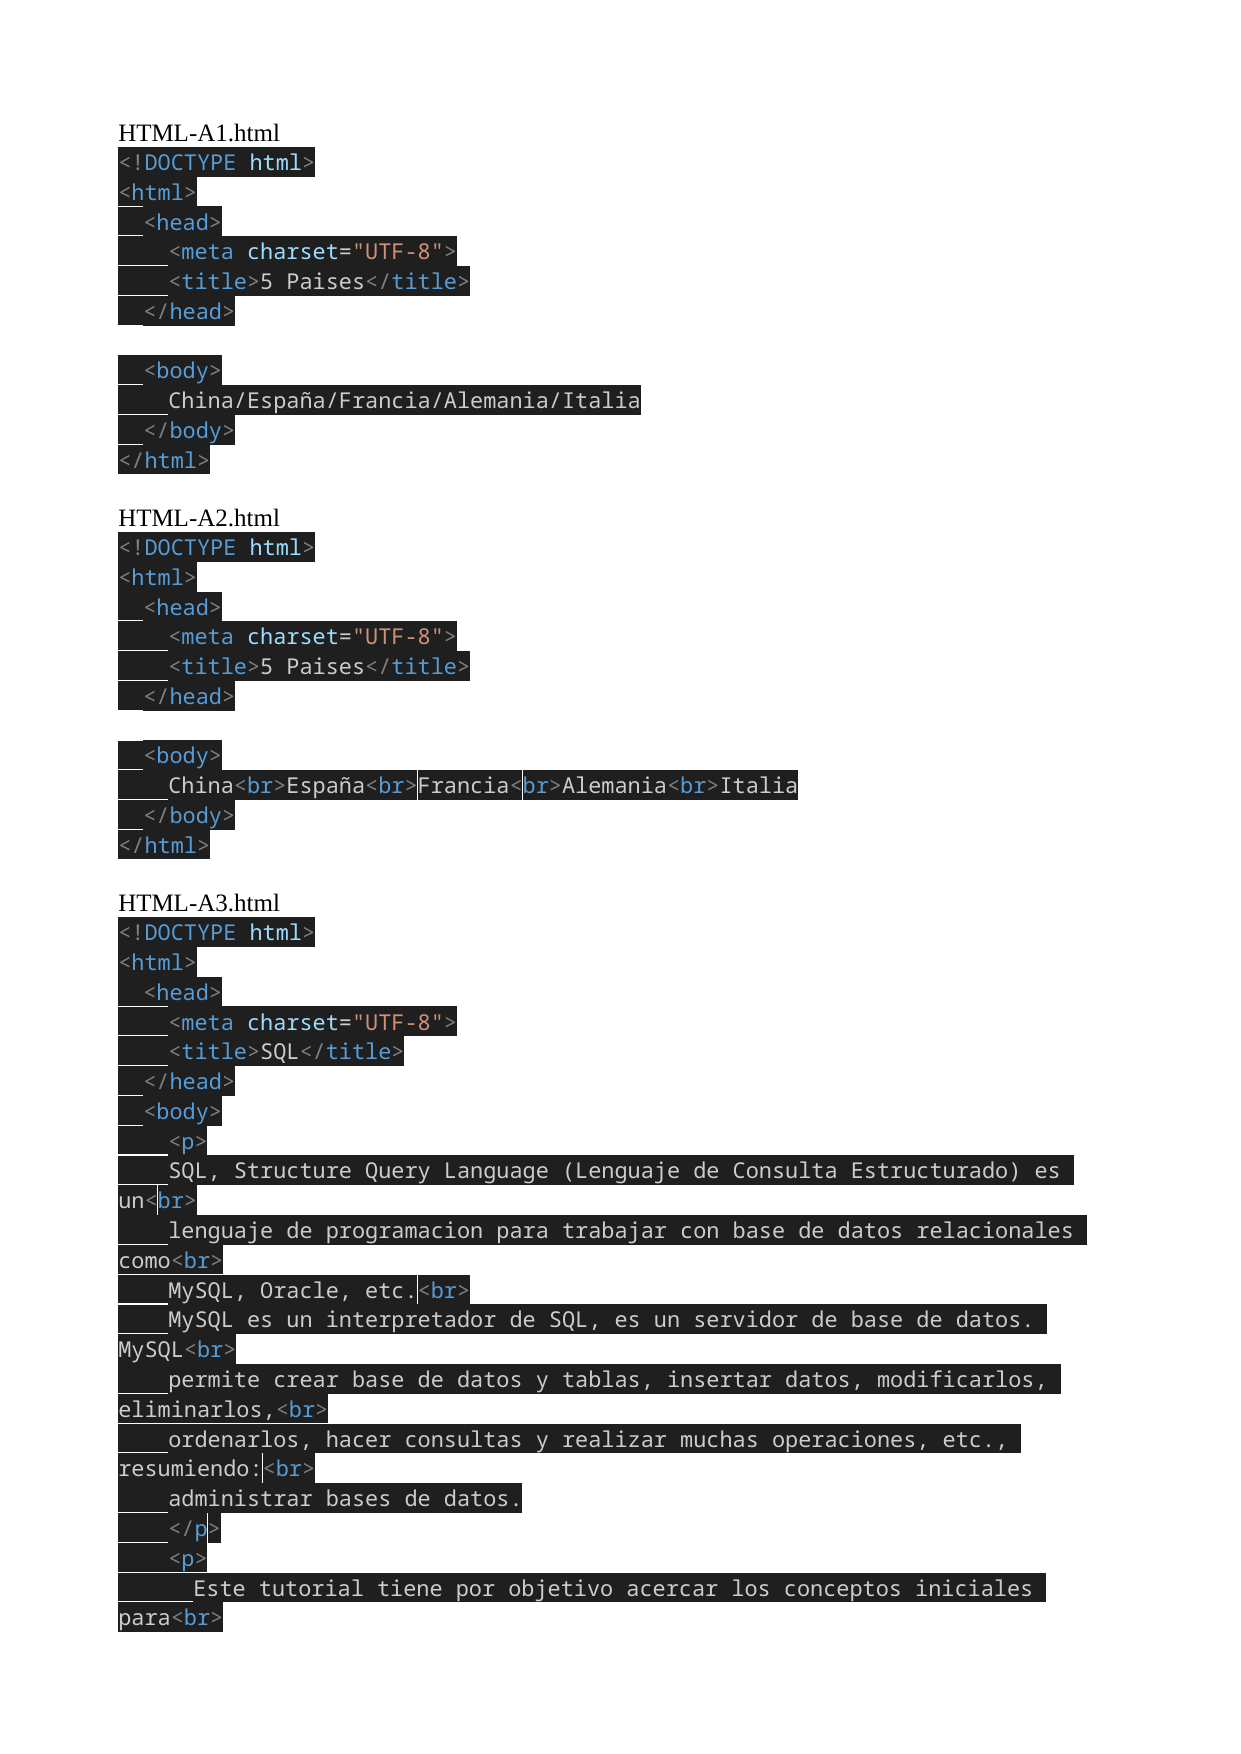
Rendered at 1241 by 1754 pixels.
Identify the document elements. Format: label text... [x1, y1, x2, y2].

text SQL, Structure Query Language (Lenguaje de Consulta Estructurado) es un<br> [118, 1155, 1122, 1215]
text MySQL, Oracle, etc.<br> [118, 1274, 1122, 1304]
text administrar bases de datos. [118, 1483, 1122, 1513]
text <head> [118, 977, 1122, 1006]
text <title>SQL</title> [118, 1036, 1122, 1066]
text permite crear base de datos y tablas, insertar datos, modificarlos, eliminarlos,<br> [118, 1364, 1122, 1423]
text <head> [118, 592, 1122, 621]
text </body> [118, 415, 1122, 445]
text </head> [118, 681, 1122, 711]
text <meta charset="UTF-8"> [118, 236, 1122, 266]
text HTML-A1.html [118, 118, 1122, 147]
text lenguaje de programacion para trabajar con base de datos relacionales como<br> [118, 1215, 1122, 1274]
text <!DOCTYPE html> [118, 917, 1122, 947]
text <!DOCTYPE html> [118, 147, 1122, 177]
text <title>5 Paises</title> [118, 266, 1122, 296]
text <body> [118, 1096, 1122, 1126]
text <meta charset="UTF-8"> [118, 621, 1122, 651]
text MySQL es un interpretador de SQL, es un servidor de base de datos. MySQL<br> [118, 1304, 1122, 1364]
text <html> [118, 947, 1122, 977]
text <p> [118, 1543, 1122, 1572]
text </html> [118, 830, 1122, 859]
text <p> [118, 1126, 1122, 1155]
text </p> [118, 1513, 1122, 1543]
text HTML-A2.html [118, 503, 1122, 532]
text China<br>España<br>Francia<br>Alemania<br>Italia [118, 770, 1122, 800]
text <!DOCTYPE html> [118, 532, 1122, 562]
text <html> [118, 562, 1122, 592]
text <body> [118, 740, 1122, 770]
text <html> [118, 177, 1122, 206]
text China/España/Francia/Alemania/Italia [118, 385, 1122, 415]
text </html> [118, 445, 1122, 474]
text </head> [118, 1066, 1122, 1096]
text </body> [118, 800, 1122, 830]
text <body> [118, 355, 1122, 385]
text <head> [118, 206, 1122, 236]
text ordenarlos, hacer consultas y realizar muchas operaciones, etc., resumiendo:<br> [118, 1423, 1122, 1483]
text HTML-A3.html [118, 888, 1122, 917]
text Este tutorial tiene por objetivo acercar los conceptos iniciales para<br> [118, 1572, 1122, 1632]
text <meta charset="UTF-8"> [118, 1006, 1122, 1036]
text </head> [118, 296, 1122, 326]
text <title>5 Paises</title> [118, 651, 1122, 681]
